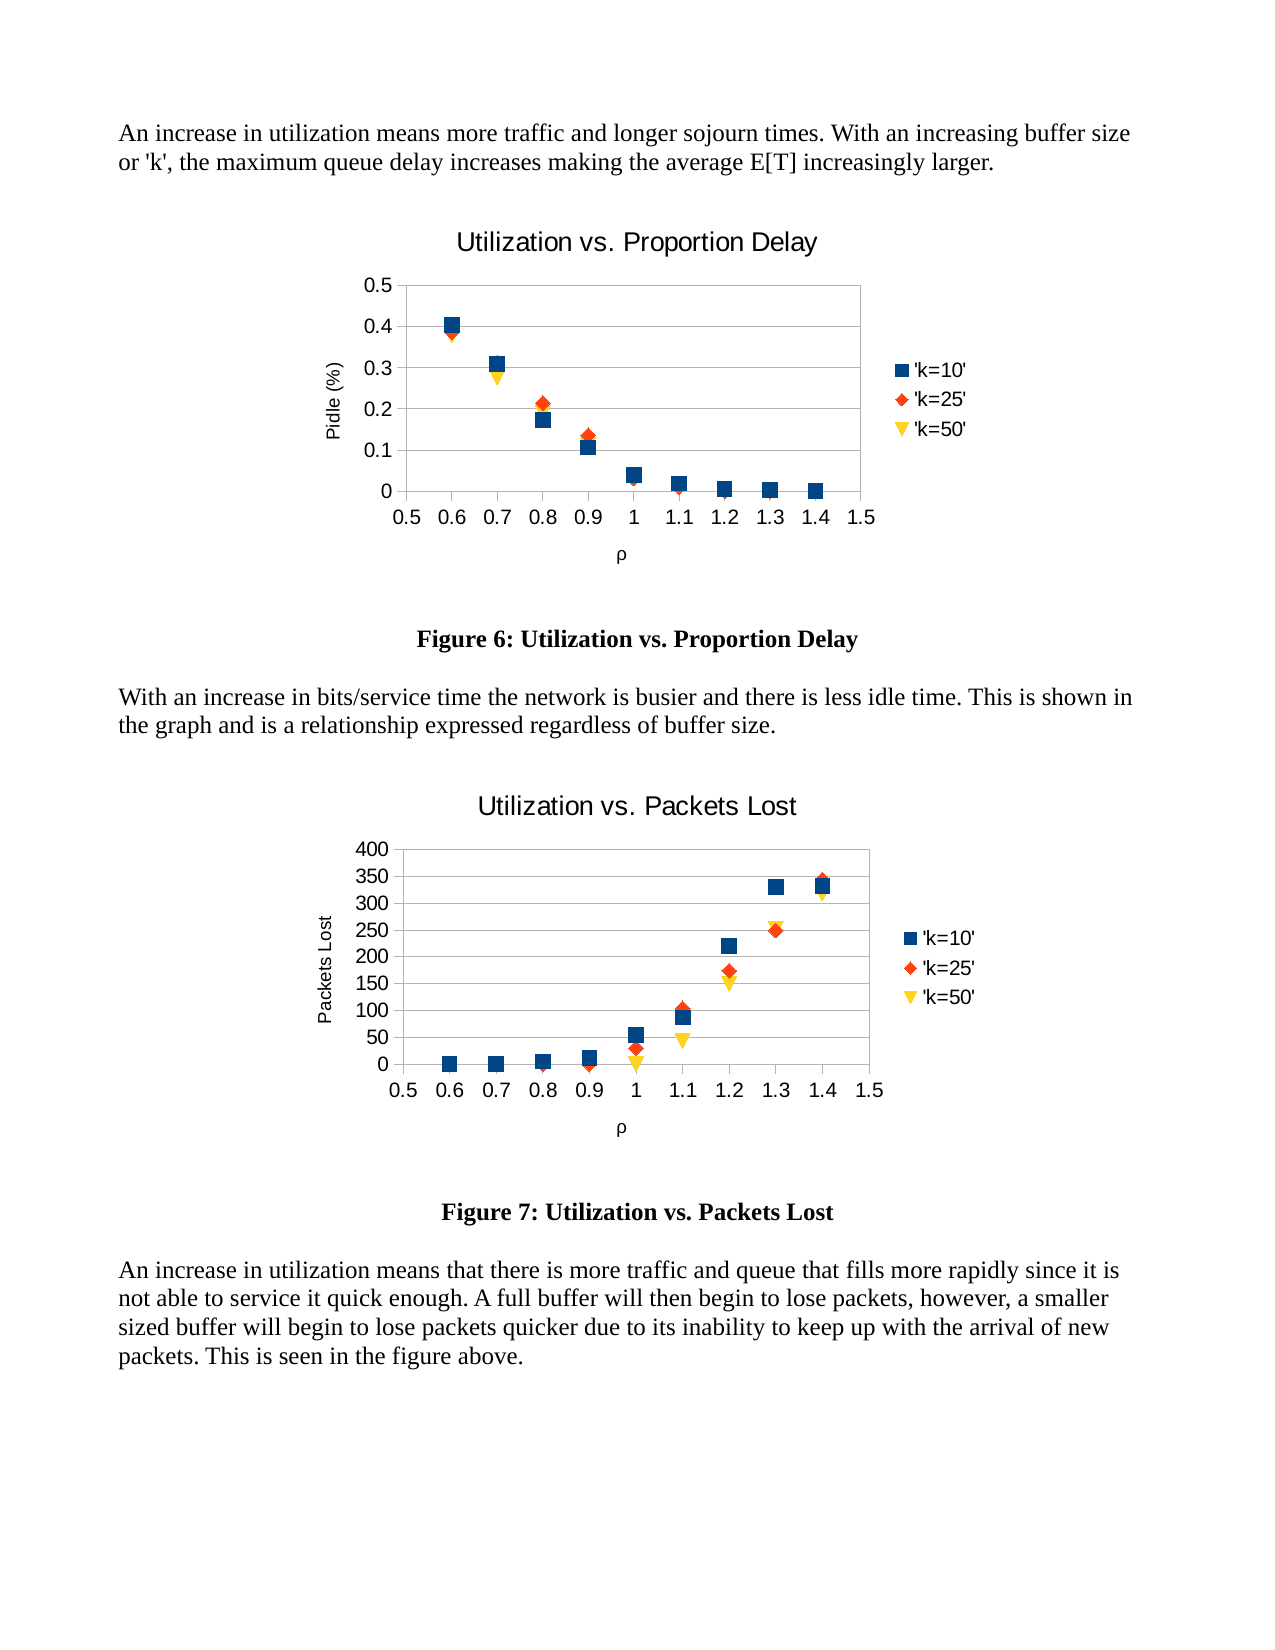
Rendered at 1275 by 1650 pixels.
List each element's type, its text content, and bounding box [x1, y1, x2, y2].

text Figure 7: Utilization vs. Packets Lost [118, 1197, 1157, 1226]
text Figure 6: Utilization vs. Proportion Delay [118, 624, 1157, 653]
text With an increase in bits/service time the network is busier and there is less idle time. This is shown in the graph and is a relationship expressed regardless of buffer size. [118, 682, 1157, 739]
text An increase in utilization means that there is more traffic and queue that fills more rapidly since it is not able to service it quick enough. A full buffer will then begin to lose packets, however, a smaller sized buffer will begin to lose packets quicker due to its inability to keep up with the arrival of new packets. This is seen in the figure above. [118, 1255, 1157, 1370]
text An increase in utilization means more traffic and longer sojourn times. With an increasing buffer size or 'k', the maximum queue delay increases making the average E[T] increasingly larger. [118, 118, 1157, 176]
